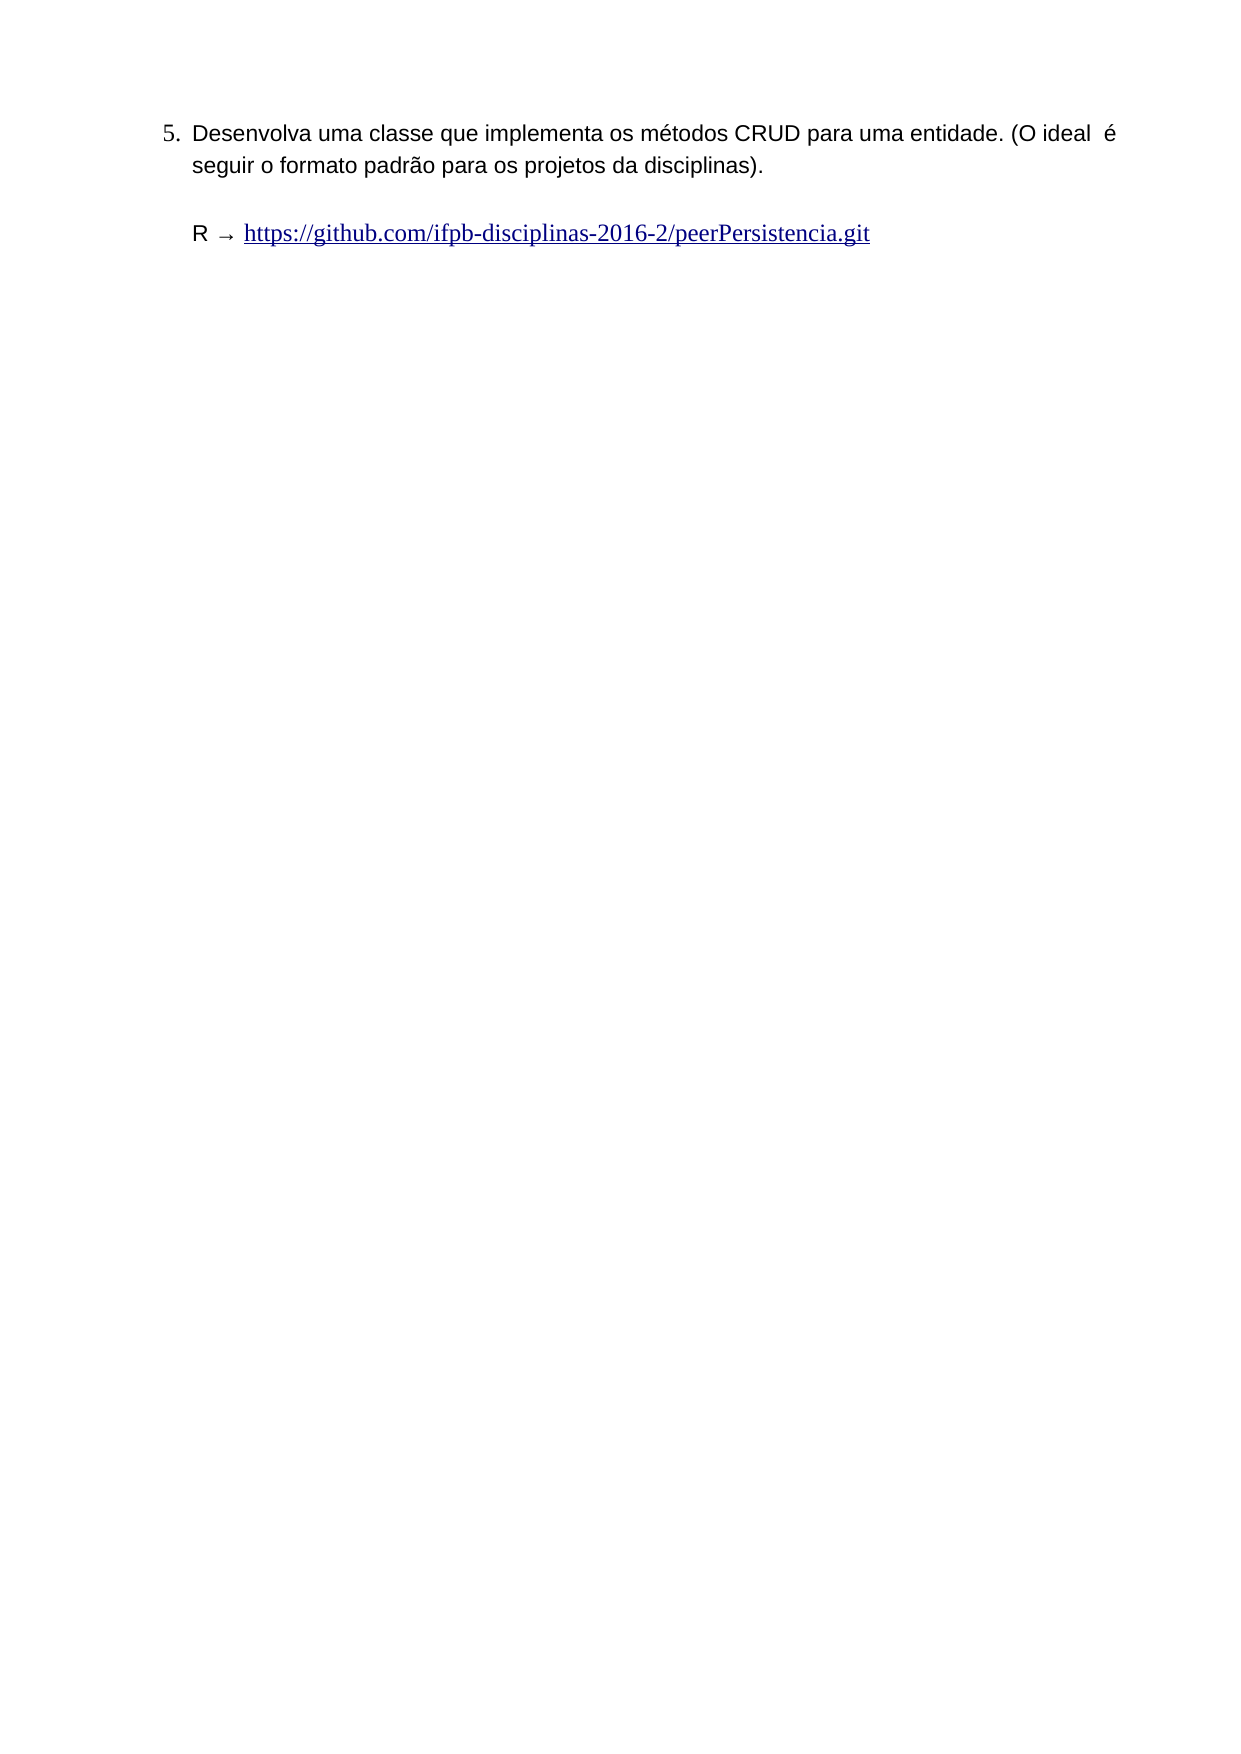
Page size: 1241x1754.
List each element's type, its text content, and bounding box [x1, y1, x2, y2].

list Desenvolva uma classe que implementa os métodos CRUD para uma entidade. (O ideal é seguir o formato padrão para os projetos da disciplinas). [162, 118, 1122, 178]
list R → https://github.com/ifpb-disciplinas-2016-2/peerPersistencia.git [162, 218, 1122, 247]
